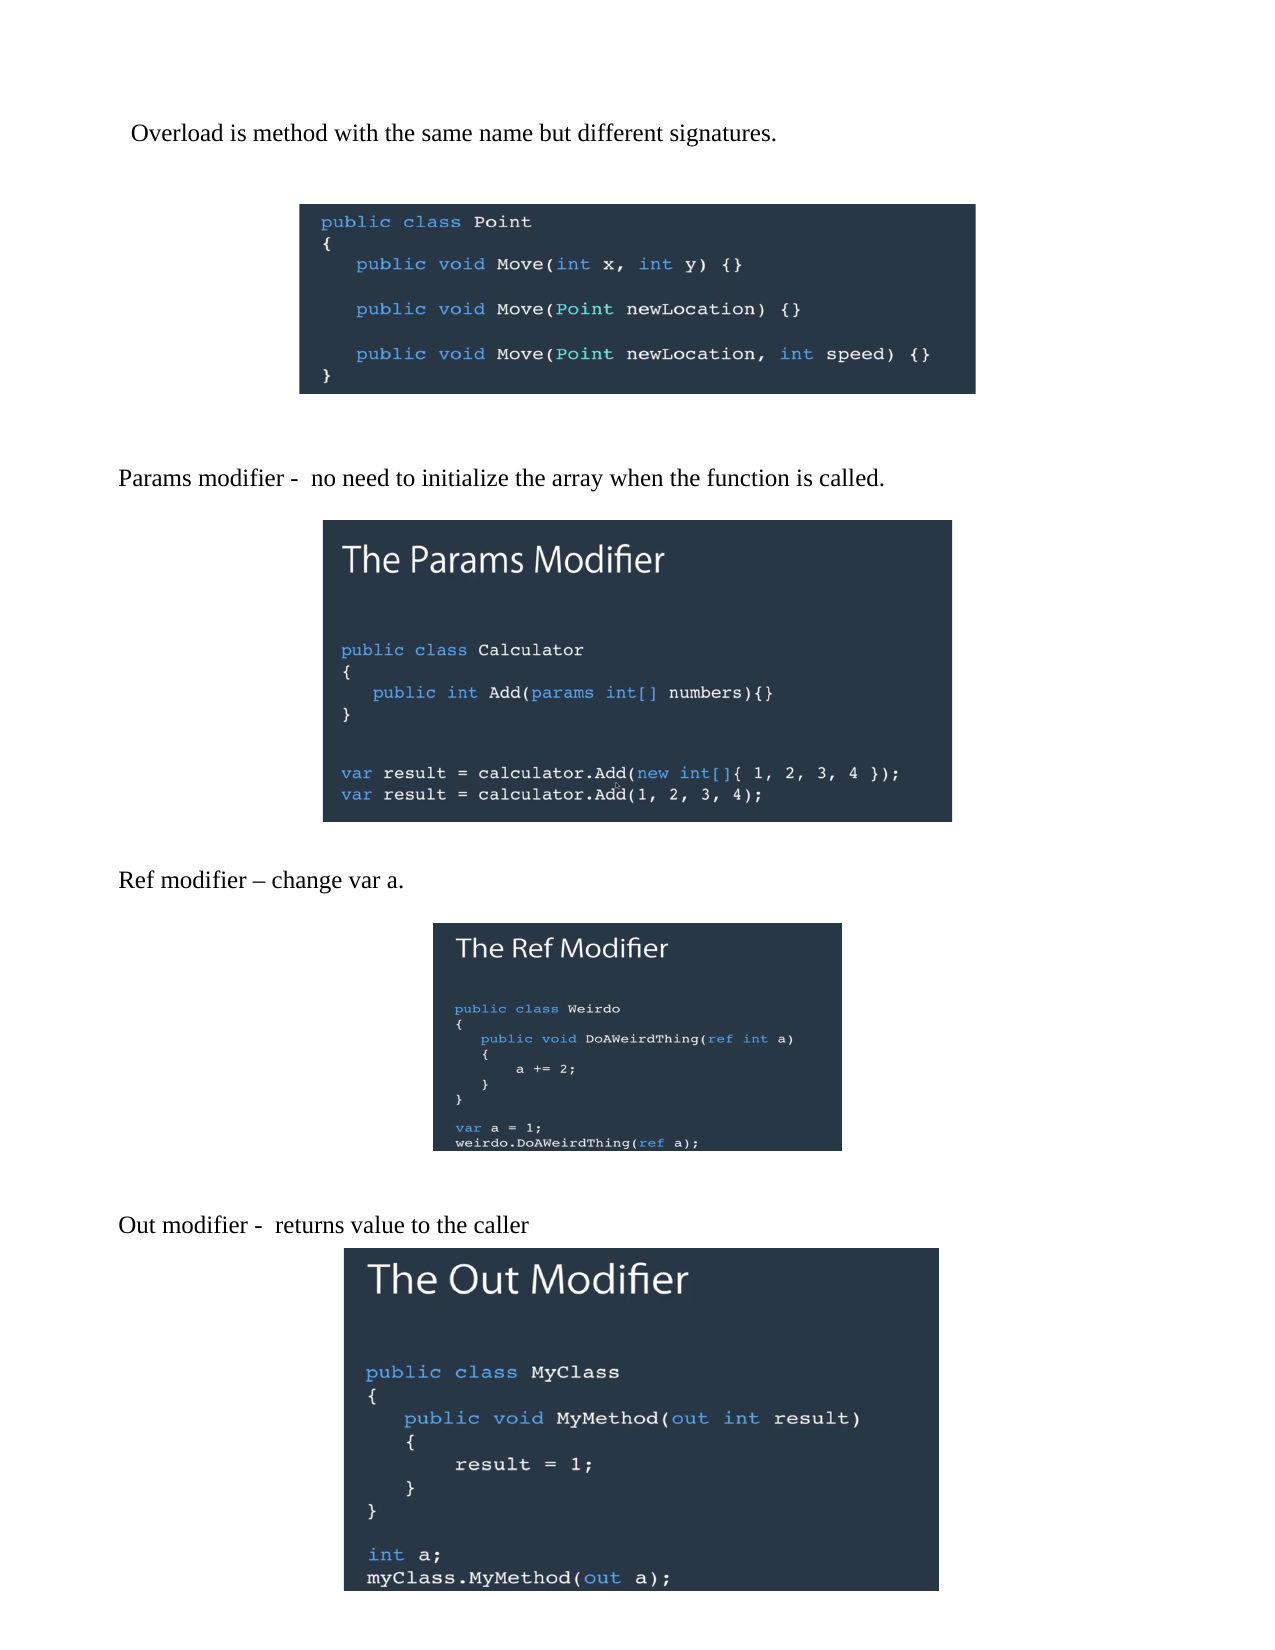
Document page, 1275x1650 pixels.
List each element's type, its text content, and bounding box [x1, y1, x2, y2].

picture [343, 1248, 939, 1591]
picture [433, 923, 842, 1151]
text Ref modifier – change var a. [118, 866, 1157, 894]
text Out modifier - returns value to the caller [118, 1211, 1157, 1239]
text Params modifier - no need to initialize the array when the function is called. [118, 463, 1157, 492]
picture [322, 520, 953, 822]
picture [299, 204, 976, 394]
text Overload is method with the same name but different signatures. [118, 118, 1157, 147]
